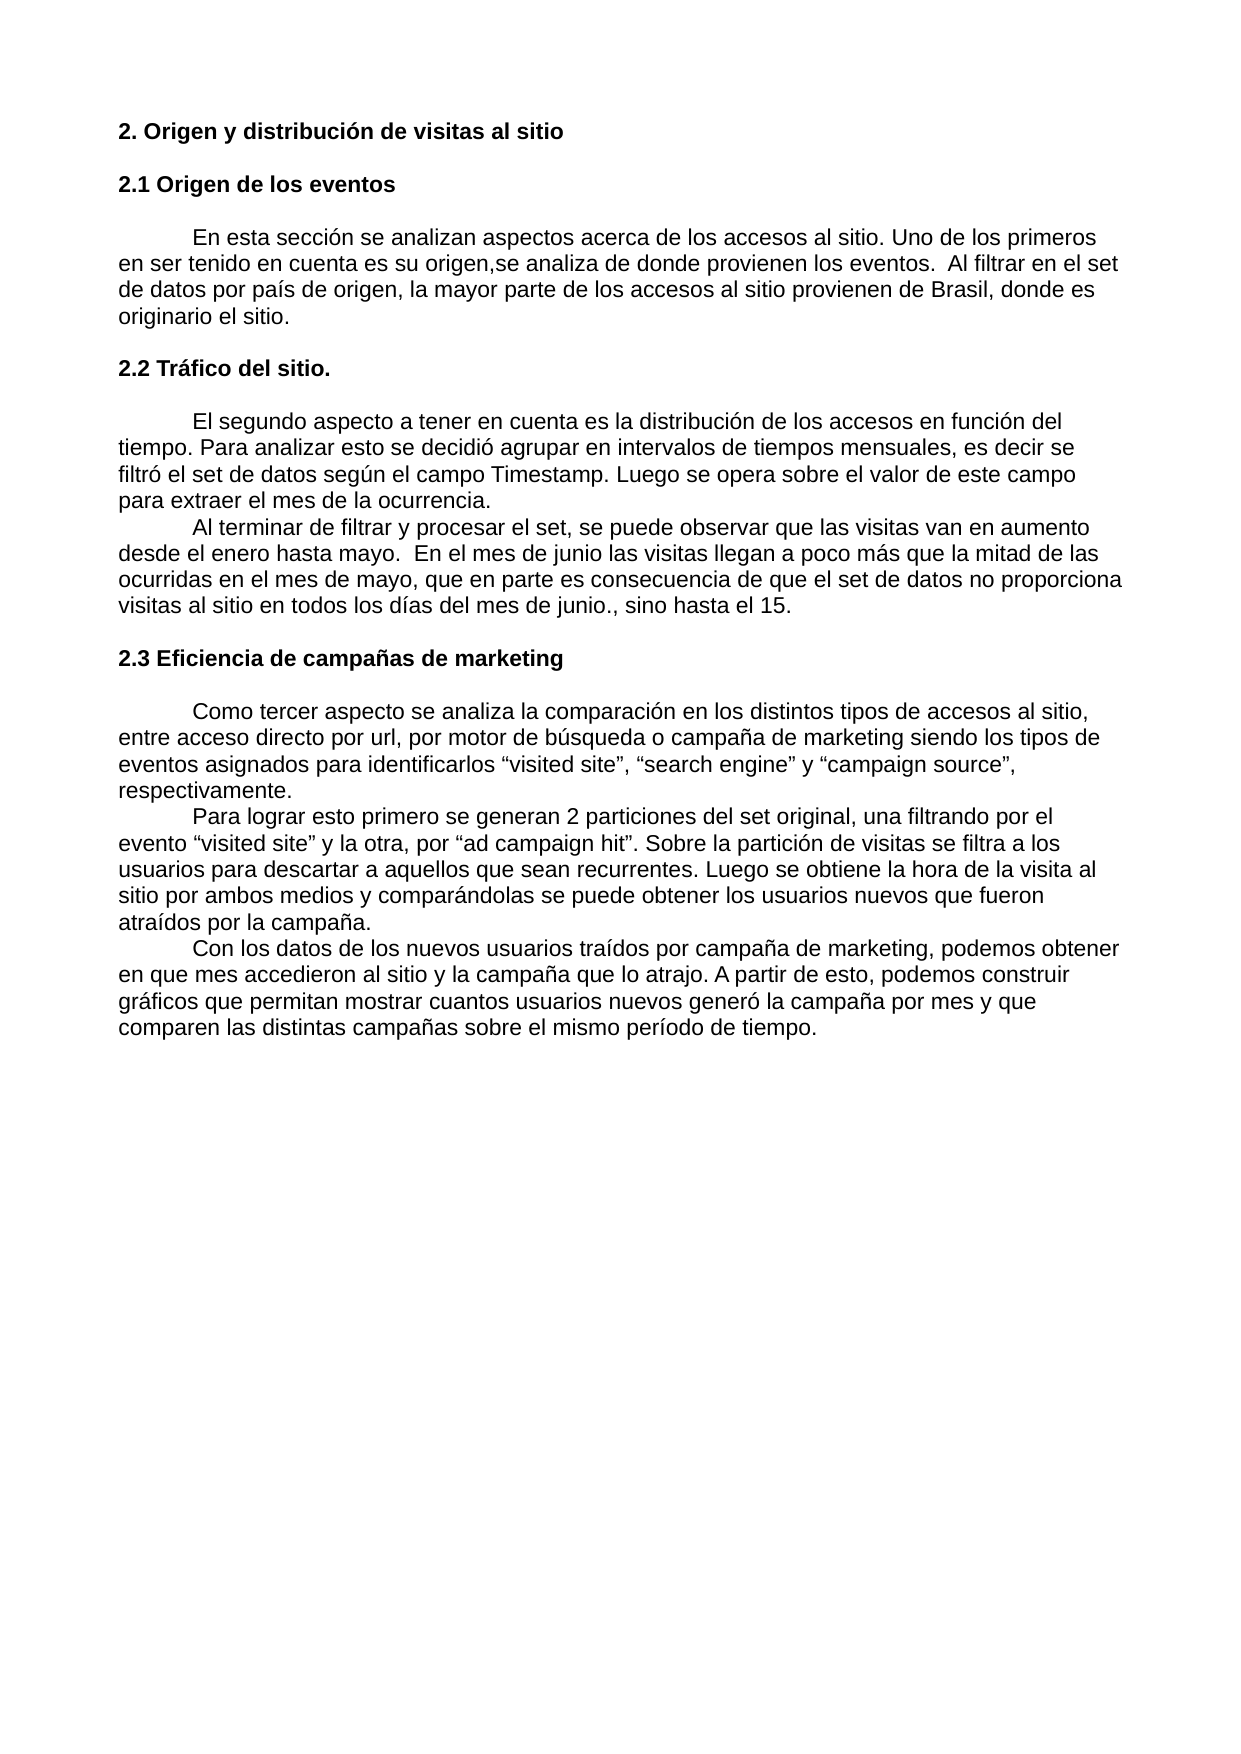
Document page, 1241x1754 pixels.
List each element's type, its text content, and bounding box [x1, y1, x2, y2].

text 2.3 Eficiencia de campañas de marketing [118, 645, 1122, 672]
text Como tercer aspecto se analiza la comparación en los distintos tipos de accesos al sitio, entre acceso directo por url, por motor de búsqueda o campaña de marketing siendo los tipos de eventos asignados para identificarlos “visited site”, “search engine” y “campaign source”, respectivamente. [118, 698, 1122, 803]
text 2. Origen y distribución de visitas al sitio [118, 118, 1122, 144]
text Al terminar de filtrar y procesar el set, se puede observar que las visitas van en aumento desde el enero hasta mayo. En el mes de junio las visitas llegan a poco más que la mitad de las ocurridas en el mes de mayo, que en parte es consecuencia de que el set de datos no proporciona visitas al sitio en todos los días del mes de junio., sino hasta el 15. [118, 513, 1122, 619]
text El segundo aspecto a tener en cuenta es la distribución de los accesos en función del tiempo. Para analizar esto se decidió agrupar en intervalos de tiempos mensuales, es decir se filtró el set de datos según el campo Timestamp. Luego se opera sobre el valor de este campo para extraer el mes de la ocurrencia. [118, 408, 1122, 513]
text Para lograr esto primero se generan 2 particiones del set original, una filtrando por el evento “visited site” y la otra, por “ad campaign hit”. Sobre la partición de visitas se filtra a los usuarios para descartar a aquellos que sean recurrentes. Luego se obtiene la hora de la visita al sitio por ambos medios y comparándolas se puede obtener los usuarios nuevos que fueron atraídos por la campaña. [118, 803, 1122, 935]
text Con los datos de los nuevos usuarios traídos por campaña de marketing, podemos obtener en que mes accedieron al sitio y la campaña que lo atrajo. A partir de esto, podemos construir gráficos que permitan mostrar cuantos usuarios nuevos generó la campaña por mes y que comparen las distintas campañas sobre el mismo período de tiempo. [118, 935, 1122, 1041]
text En esta sección se analizan aspectos acerca de los accesos al sitio. Uno de los primeros en ser tenido en cuenta es su origen,se analiza de donde provienen los eventos. Al filtrar en el set de datos por país de origen, la mayor parte de los accesos al sitio provienen de Brasil, donde es originario el sitio. [118, 223, 1122, 329]
text 2.2 Tráfico del sitio. [118, 355, 1122, 382]
text 2.1 Origen de los eventos [118, 171, 1122, 197]
